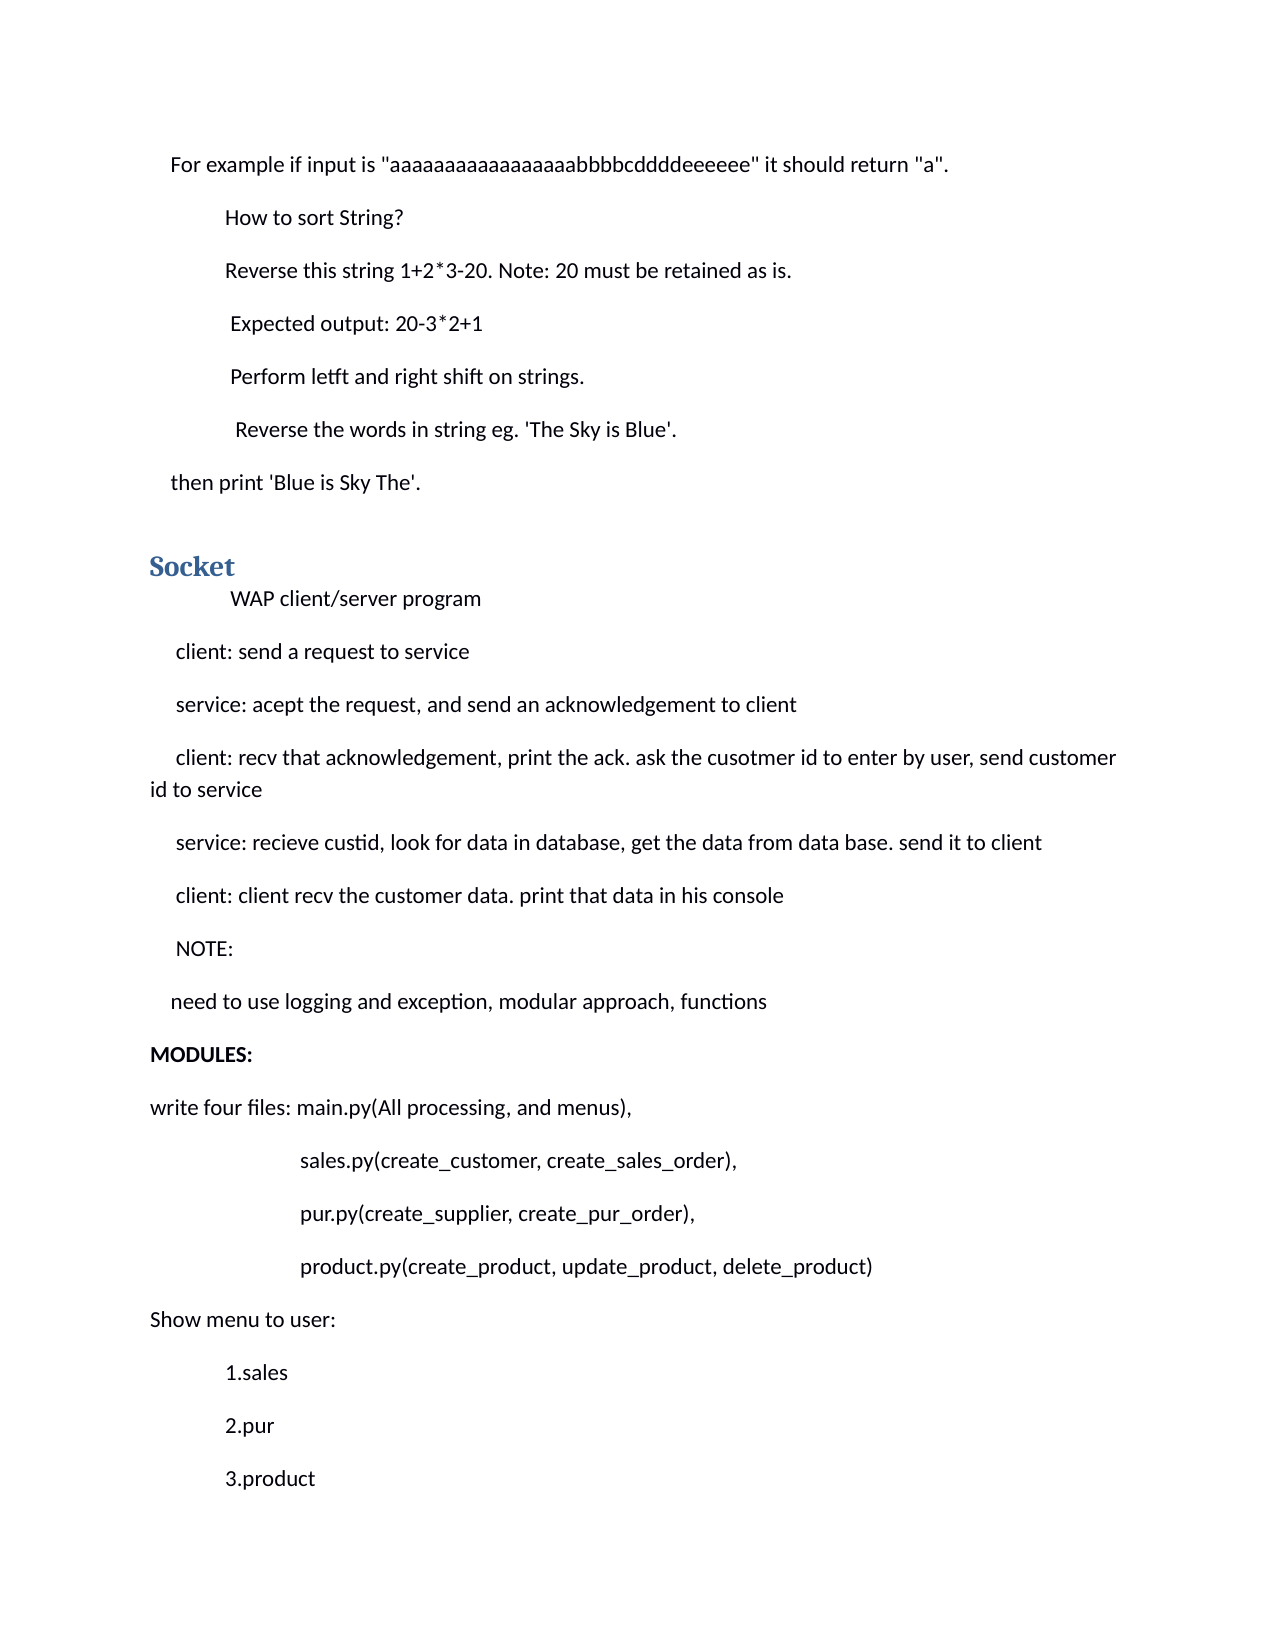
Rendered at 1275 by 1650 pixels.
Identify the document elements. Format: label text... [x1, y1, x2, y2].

text client: client recv the customer data. print that data in his console [150, 881, 1125, 909]
text need to use logging and exception, modular approach, functions [150, 987, 1125, 1015]
text then print 'Blue is Sky The'. [150, 468, 1125, 496]
text 1.sales [150, 1358, 1125, 1386]
subtitle Socket [150, 550, 1125, 584]
text write four files: main.py(All processing, and menus), [150, 1093, 1125, 1121]
text Show menu to user: [150, 1305, 1125, 1333]
text 3.product [150, 1464, 1125, 1492]
list Reverse this string 1+2*3-20. Note: 20 must be retained as is. [225, 256, 1125, 284]
text sales.py(create_customer, create_sales_order), [150, 1146, 1125, 1174]
text Expected output: 20-3*2+1 [150, 309, 1125, 337]
list WAP client/server program [225, 584, 1125, 612]
text service: acept the request, and send an acknowledgement to client [150, 690, 1125, 718]
text client: recv that acknowledgement, print the ack. ask the cusotmer id to enter by user, send customer id to service [150, 743, 1125, 803]
list How to sort String? [225, 203, 1125, 231]
text product.py(create_product, update_product, delete_product) [150, 1252, 1125, 1280]
list Perform letft and right shift on strings. [225, 362, 1125, 390]
text NOTE: [150, 934, 1125, 962]
list Reverse the words in string eg. 'The Sky is Blue'. [225, 415, 1125, 443]
text client: send a request to service [150, 637, 1125, 665]
text service: recieve custid, look for data in database, get the data from data base. send it to client [150, 828, 1125, 856]
text 2.pur [150, 1411, 1125, 1439]
text MODULES: [150, 1040, 1125, 1068]
text For example if input is "aaaaaaaaaaaaaaaaabbbbcddddeeeeee" it should return "a". [150, 150, 1125, 178]
text pur.py(create_supplier, create_pur_order), [150, 1199, 1125, 1227]
